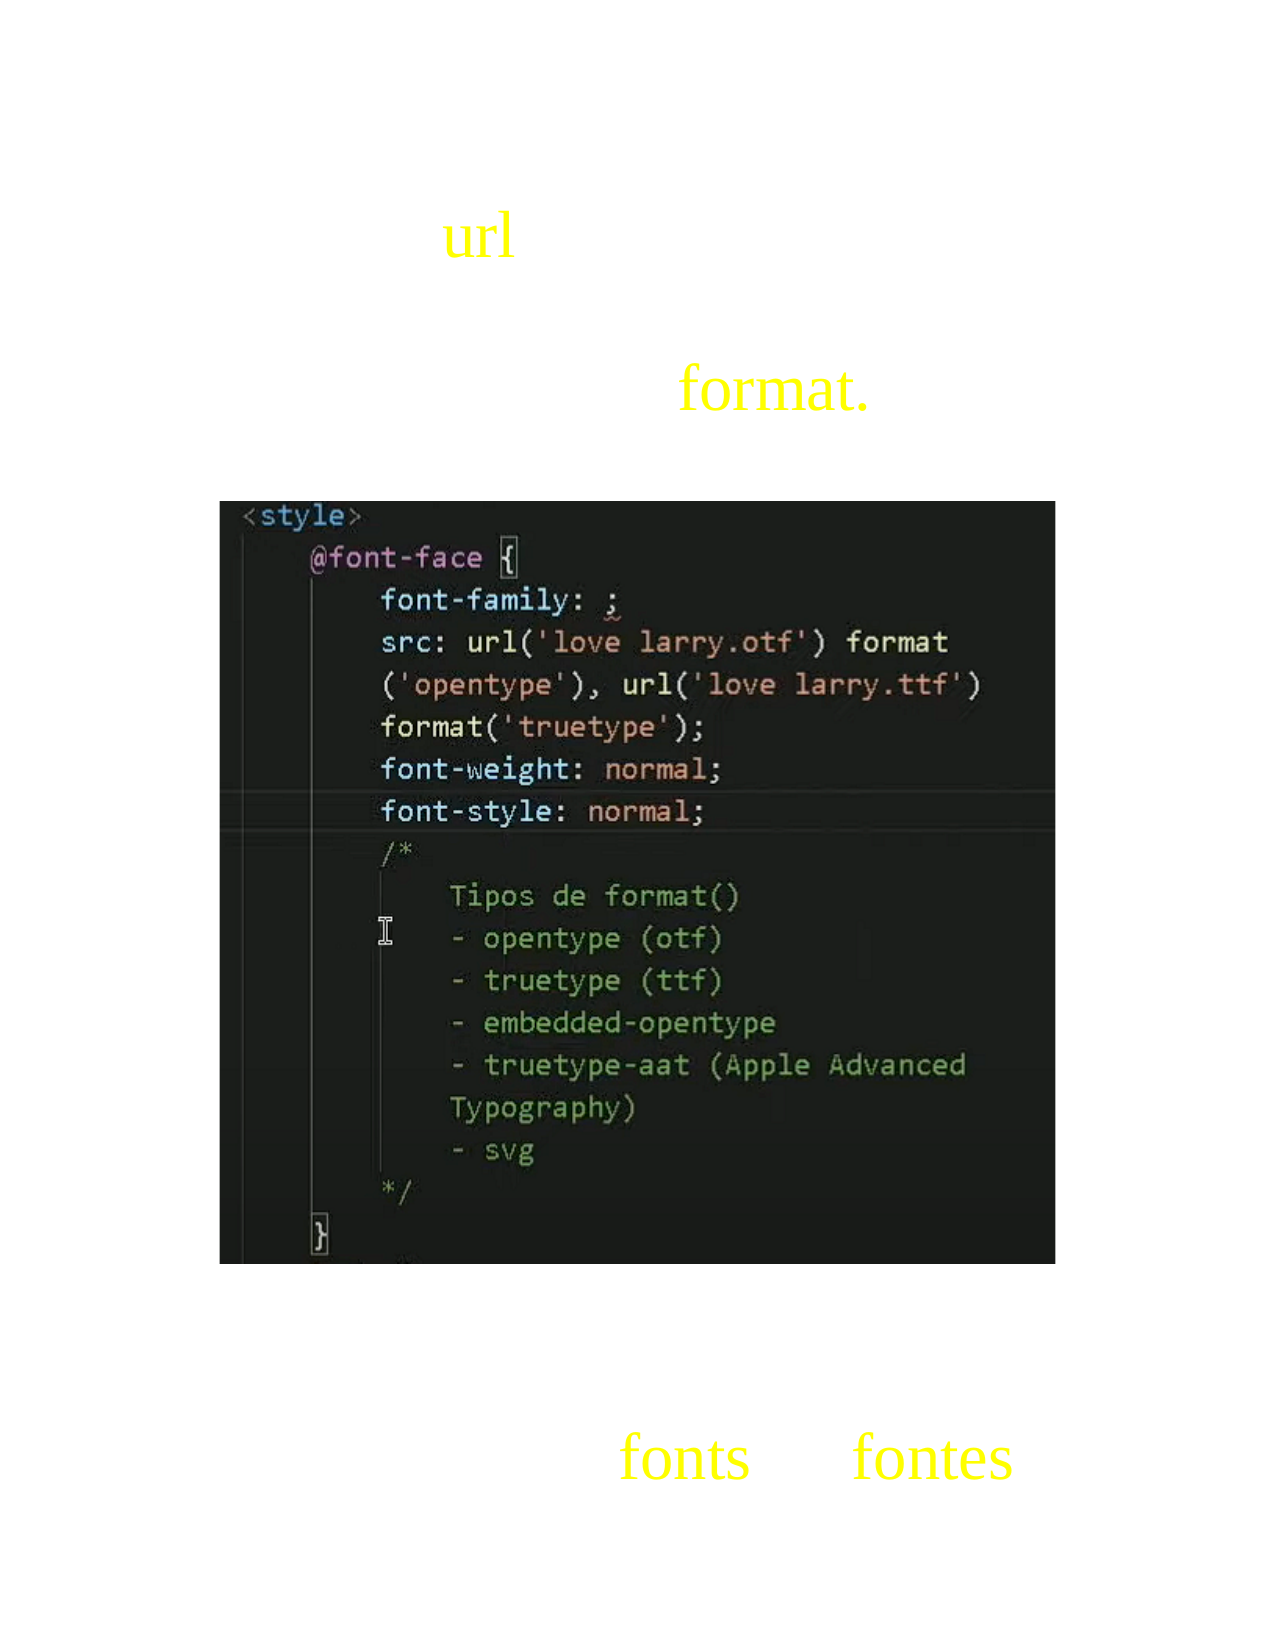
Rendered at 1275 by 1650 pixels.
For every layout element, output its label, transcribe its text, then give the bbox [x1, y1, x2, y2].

text Na parte de url devemos tambem declarar qual formato estamos utilizando com a tag format. [118, 195, 1157, 425]
text Normalmente criaremos sempre uma pasta com o nome fonts ou fontes e [118, 1341, 1157, 1494]
picture [219, 501, 1056, 1264]
